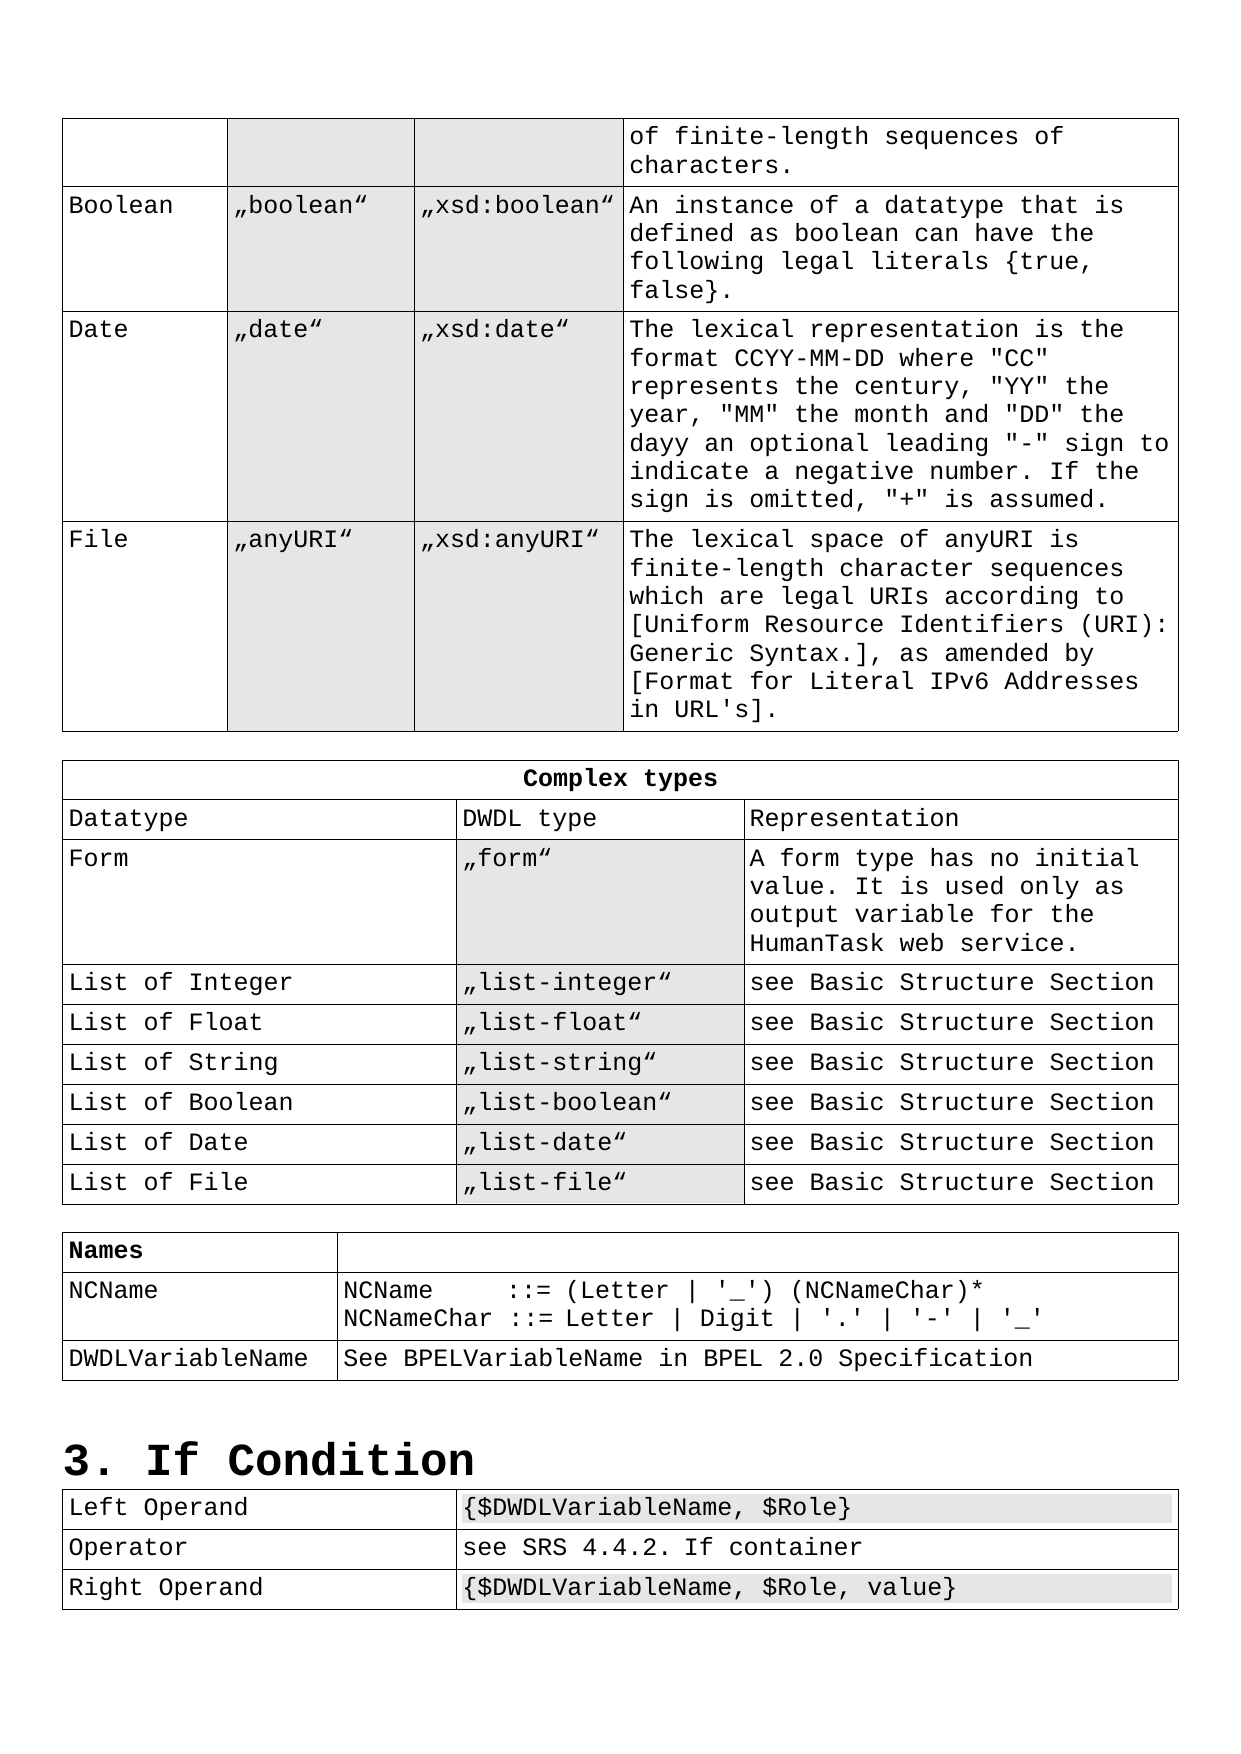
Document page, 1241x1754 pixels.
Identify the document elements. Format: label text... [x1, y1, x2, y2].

table_header Names [63, 1233, 337, 1272]
table_cell [415, 119, 623, 186]
table_cell „list-file“ [457, 1165, 744, 1203]
table_cell NCName ::= (Letter | '_') (NCNameChar)* NCNameChar ::= Letter | Digit | '.' | '-' | '_' [338, 1273, 1178, 1340]
table_cell see SRS 4.4.2. If container [457, 1530, 1178, 1568]
table_cell The lexical space of anyURI is finite-length character sequences which are legal URIs according to [Uniform Resource Identifiers (URI): Generic Syntax.], as amended by [Format for Literal IPv6 Addresses in URL's]. [624, 522, 1178, 731]
table_cell List of File [63, 1165, 456, 1203]
table_cell File [63, 522, 227, 731]
table_cell Operator [63, 1530, 456, 1568]
table_cell „list-integer“ [457, 965, 744, 1004]
table_cell [63, 119, 227, 186]
table_cell „list-string“ [457, 1045, 744, 1084]
table_cell See BPELVariableName in BPEL 2.0 Specification [338, 1341, 1178, 1380]
table_cell see Basic Structure Section [745, 1045, 1178, 1084]
table_cell A form type has no initial value. It is used only as output variable for the HumanTask web service. [745, 840, 1178, 964]
table_cell List of String [63, 1045, 456, 1084]
table_cell DWDL type [457, 800, 744, 839]
table_cell DWDLVariableName [63, 1341, 337, 1380]
table_cell „xsd:boolean“ [415, 187, 623, 311]
table_cell „boolean“ [228, 187, 414, 311]
table_header {$DWDLVariableName, $Role} [457, 1490, 1178, 1529]
table_header Left Operand [63, 1490, 456, 1529]
table_cell NCName [63, 1273, 337, 1340]
table_cell List of Boolean [63, 1085, 456, 1124]
table_header [338, 1233, 1178, 1272]
table_cell Representation [745, 800, 1178, 839]
table_cell Right Operand [63, 1570, 456, 1608]
table_header Complex types [63, 761, 1178, 799]
table_cell see Basic Structure Section [745, 1085, 1178, 1124]
table_cell „xsd:date“ [415, 312, 623, 521]
table_cell see Basic Structure Section [745, 1125, 1178, 1164]
table_cell [228, 119, 414, 186]
table_cell „date“ [228, 312, 414, 521]
table_cell „list-date“ [457, 1125, 744, 1164]
table_cell Datatype [63, 800, 456, 839]
table_cell see Basic Structure Section [745, 965, 1178, 1004]
table_cell „list-boolean“ [457, 1085, 744, 1124]
text 3. If Condition [62, 1437, 1178, 1489]
table_cell An instance of a datatype that is defined as boolean can have the following legal literals {true, false}. [624, 187, 1178, 311]
table_cell {$DWDLVariableName, $Role, value} [457, 1570, 1178, 1608]
table_cell „form“ [457, 840, 744, 964]
table_cell Date [63, 312, 227, 521]
table_cell see Basic Structure Section [745, 1005, 1178, 1044]
table_cell List of Float [63, 1005, 456, 1044]
table_cell „xsd:anyURI“ [415, 522, 623, 731]
table_cell List of Date [63, 1125, 456, 1164]
table_cell List of Integer [63, 965, 456, 1004]
table_cell The lexical representation is the format CCYY-MM-DD where "CC" represents the century, "YY" the year, "MM" the month and "DD" the dayy an optional leading "-" sign to indicate a negative number. If the sign is omitted, "+" is assumed. [624, 312, 1178, 521]
table_cell „anyURI“ [228, 522, 414, 731]
table_cell „list-float“ [457, 1005, 744, 1044]
table_cell Form [63, 840, 456, 964]
table_cell see Basic Structure Section [745, 1165, 1178, 1203]
table_cell of finite-length sequences of characters. [624, 119, 1178, 186]
table_cell Boolean [63, 187, 227, 311]
